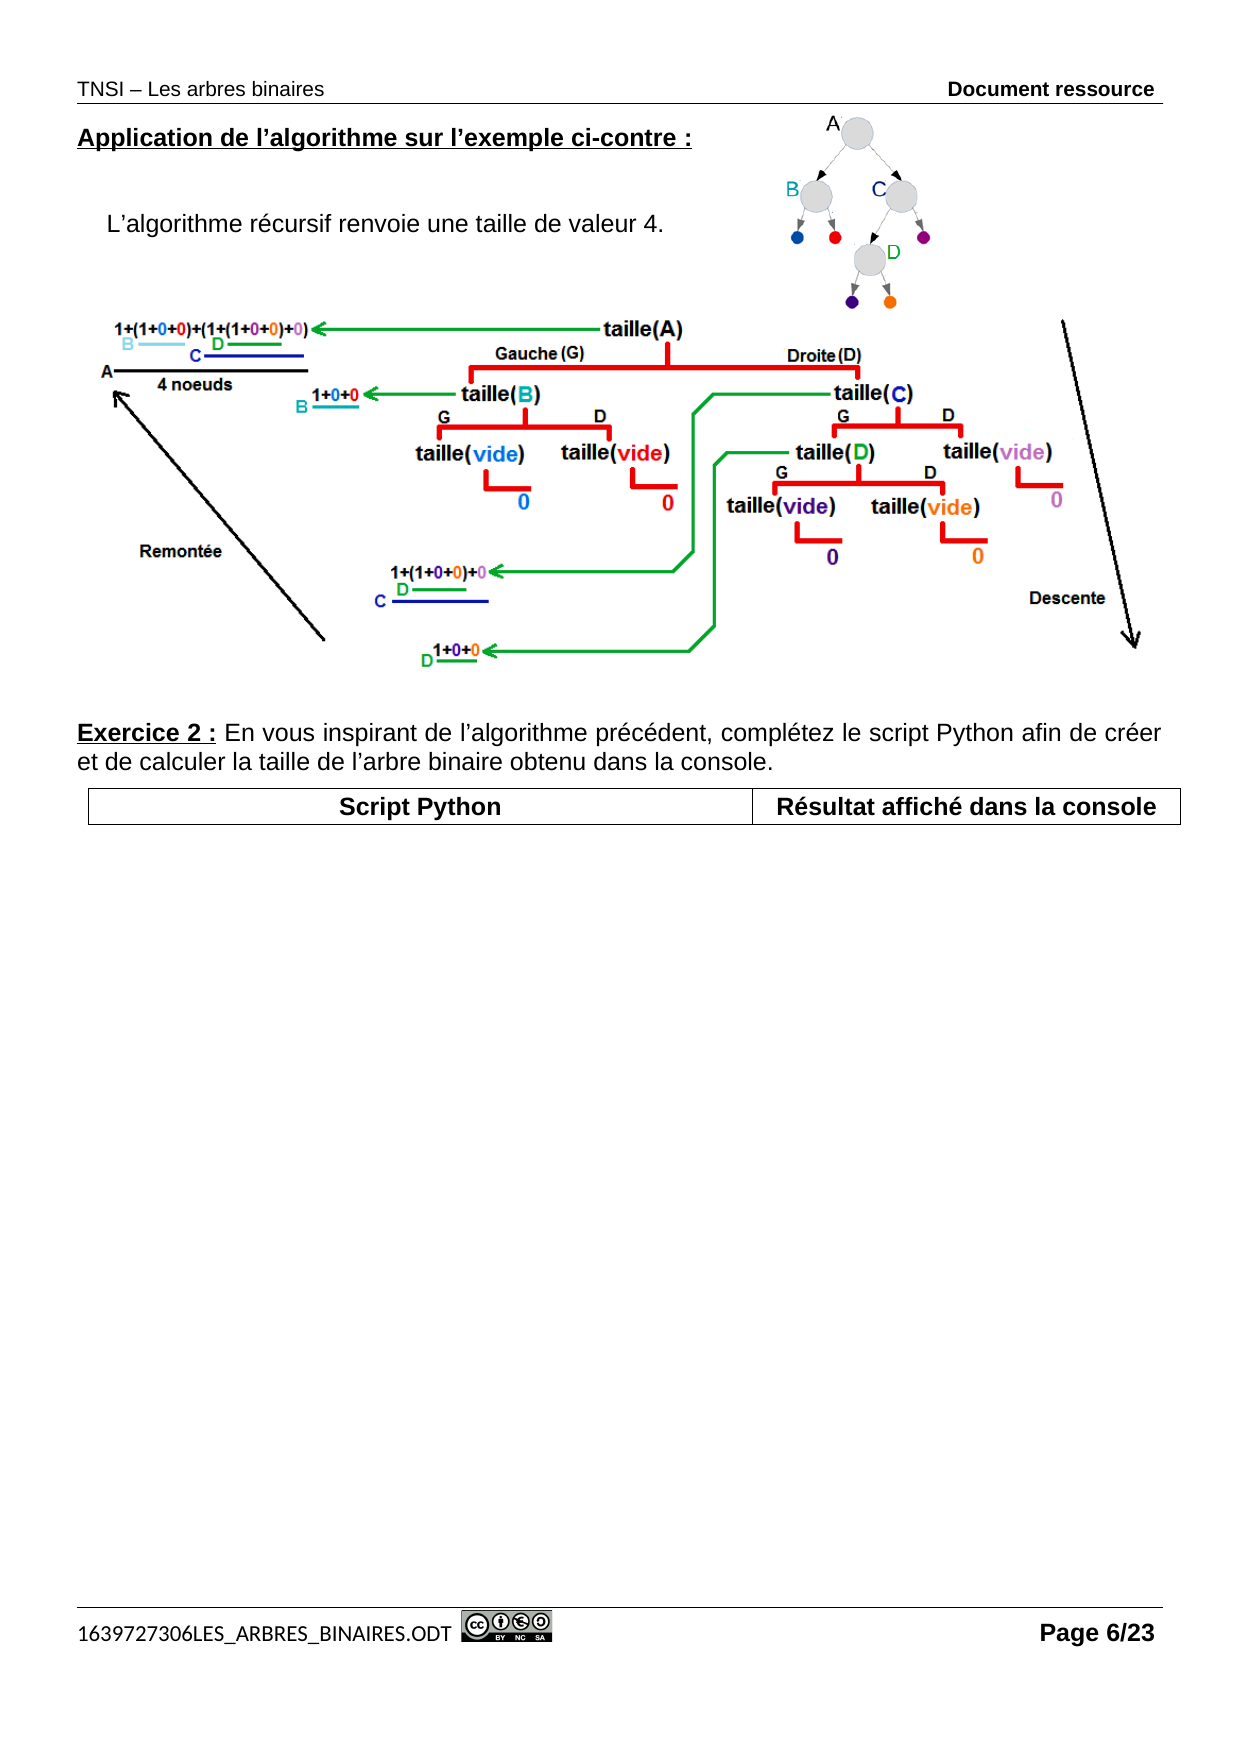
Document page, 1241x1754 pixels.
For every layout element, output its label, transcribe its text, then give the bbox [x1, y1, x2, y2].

table_header Script Python [89, 789, 752, 824]
picture [98, 314, 1146, 670]
picture [461, 1610, 553, 1642]
text [932, 209, 1163, 238]
table_header Résultat affiché dans la console [753, 789, 1180, 824]
text L’algorithme récursif renvoie une taille de valeur 4. [77, 209, 783, 238]
text Application de l’algorithme sur l’exemple ci-contre : [77, 123, 783, 152]
text [932, 123, 1163, 152]
picture [783, 111, 932, 311]
text Exercice 2 : En vous inspirant de l’algorithme précédent, complétez le script Python afin de créer et de calculer la taille de l’arbre binaire obtenu dans la console. [77, 718, 1163, 775]
